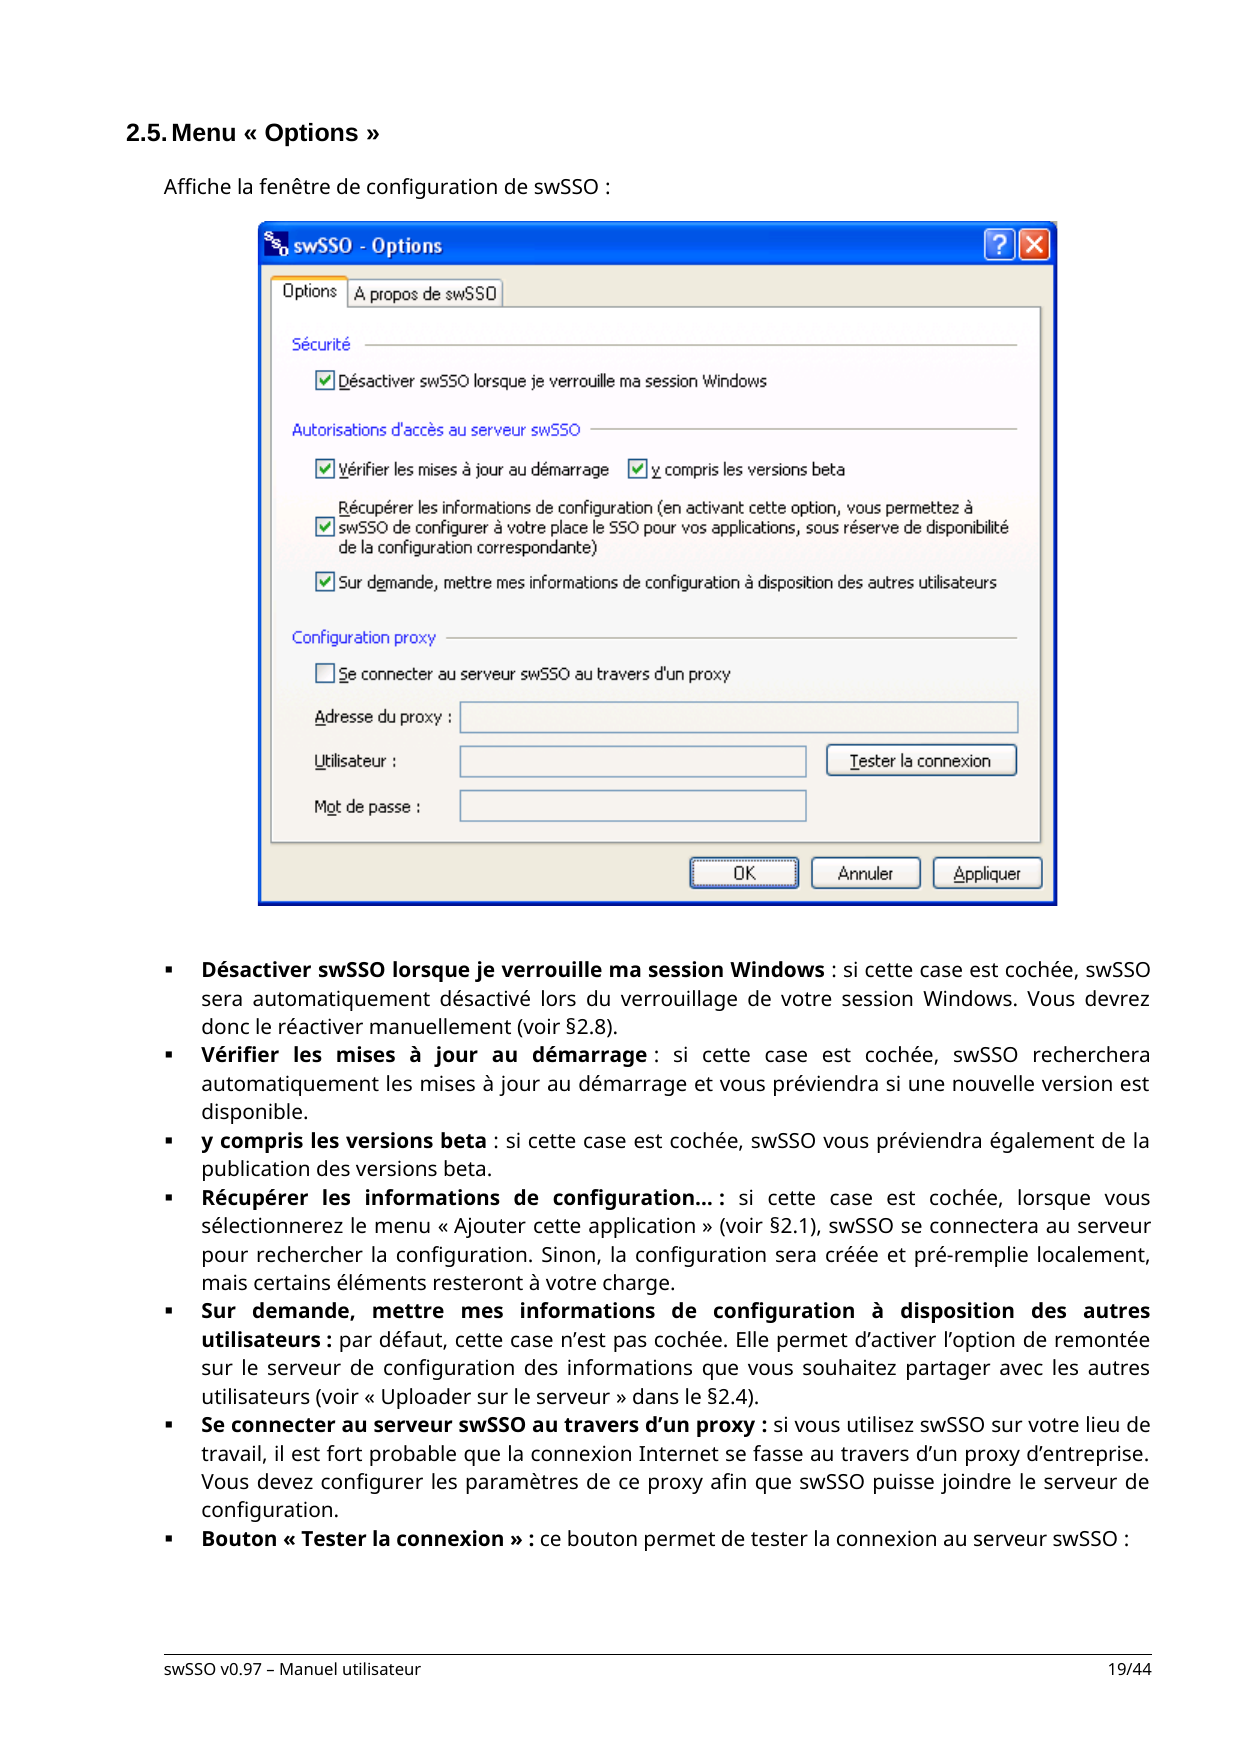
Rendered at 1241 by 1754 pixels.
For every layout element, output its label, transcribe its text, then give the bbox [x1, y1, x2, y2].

list Sur demande, mettre mes informations de configuration à disposition des autres utilisateurs : par défaut, cette case n’est pas cochée. Elle permet d’activer l’option de remontée sur le serveur de configuration des informations que vous souhaitez partager avec les autres utilisateurs (voir « Uploader sur le serveur » dans le §2.4). [164, 1297, 1152, 1410]
list Vérifier les mises à jour au démarrage : si cette case est cochée, swSSO recherchera automatiquement les mises à jour au démarrage et vous préviendra si une nouvelle version est disponible. [164, 1041, 1152, 1126]
list Se connecter au serveur swSSO au travers d’un proxy : si vous utilisez swSSO sur votre lieu de travail, il est fort probable que la connexion Internet se fasse au travers d’un proxy d’entreprise. Vous devez configurer les paramètres de ce proxy afin que swSSO puisse joindre le serveur de configuration. [164, 1410, 1152, 1524]
list Récupérer les informations de configuration… : si cette case est cochée, lorsque vous sélectionnerez le menu « Ajouter cette application » (voir §2.1), swSSO se connectera au serveur pour rechercher la configuration. Sinon, la configuration sera créée et pré-remplie localement, mais certains éléments resteront à votre charge. [164, 1183, 1152, 1297]
subtitle Menu « Options » [126, 118, 1152, 147]
picture [257, 221, 1058, 906]
text Affiche la fenêtre de configuration de swSSO : [164, 172, 1152, 200]
list y compris les versions beta : si cette case est cochée, swSSO vous préviendra également de la publication des versions beta. [164, 1126, 1152, 1183]
list Désactiver swSSO lorsque je verrouille ma session Windows : si cette case est cochée, swSSO sera automatiquement désactivé lors du verrouillage de votre session Windows. Vous devrez donc le réactiver manuellement (voir §2.8). [164, 955, 1152, 1041]
list Bouton « Tester la connexion » : ce bouton permet de tester la connexion au serveur swSSO : [164, 1524, 1152, 1552]
